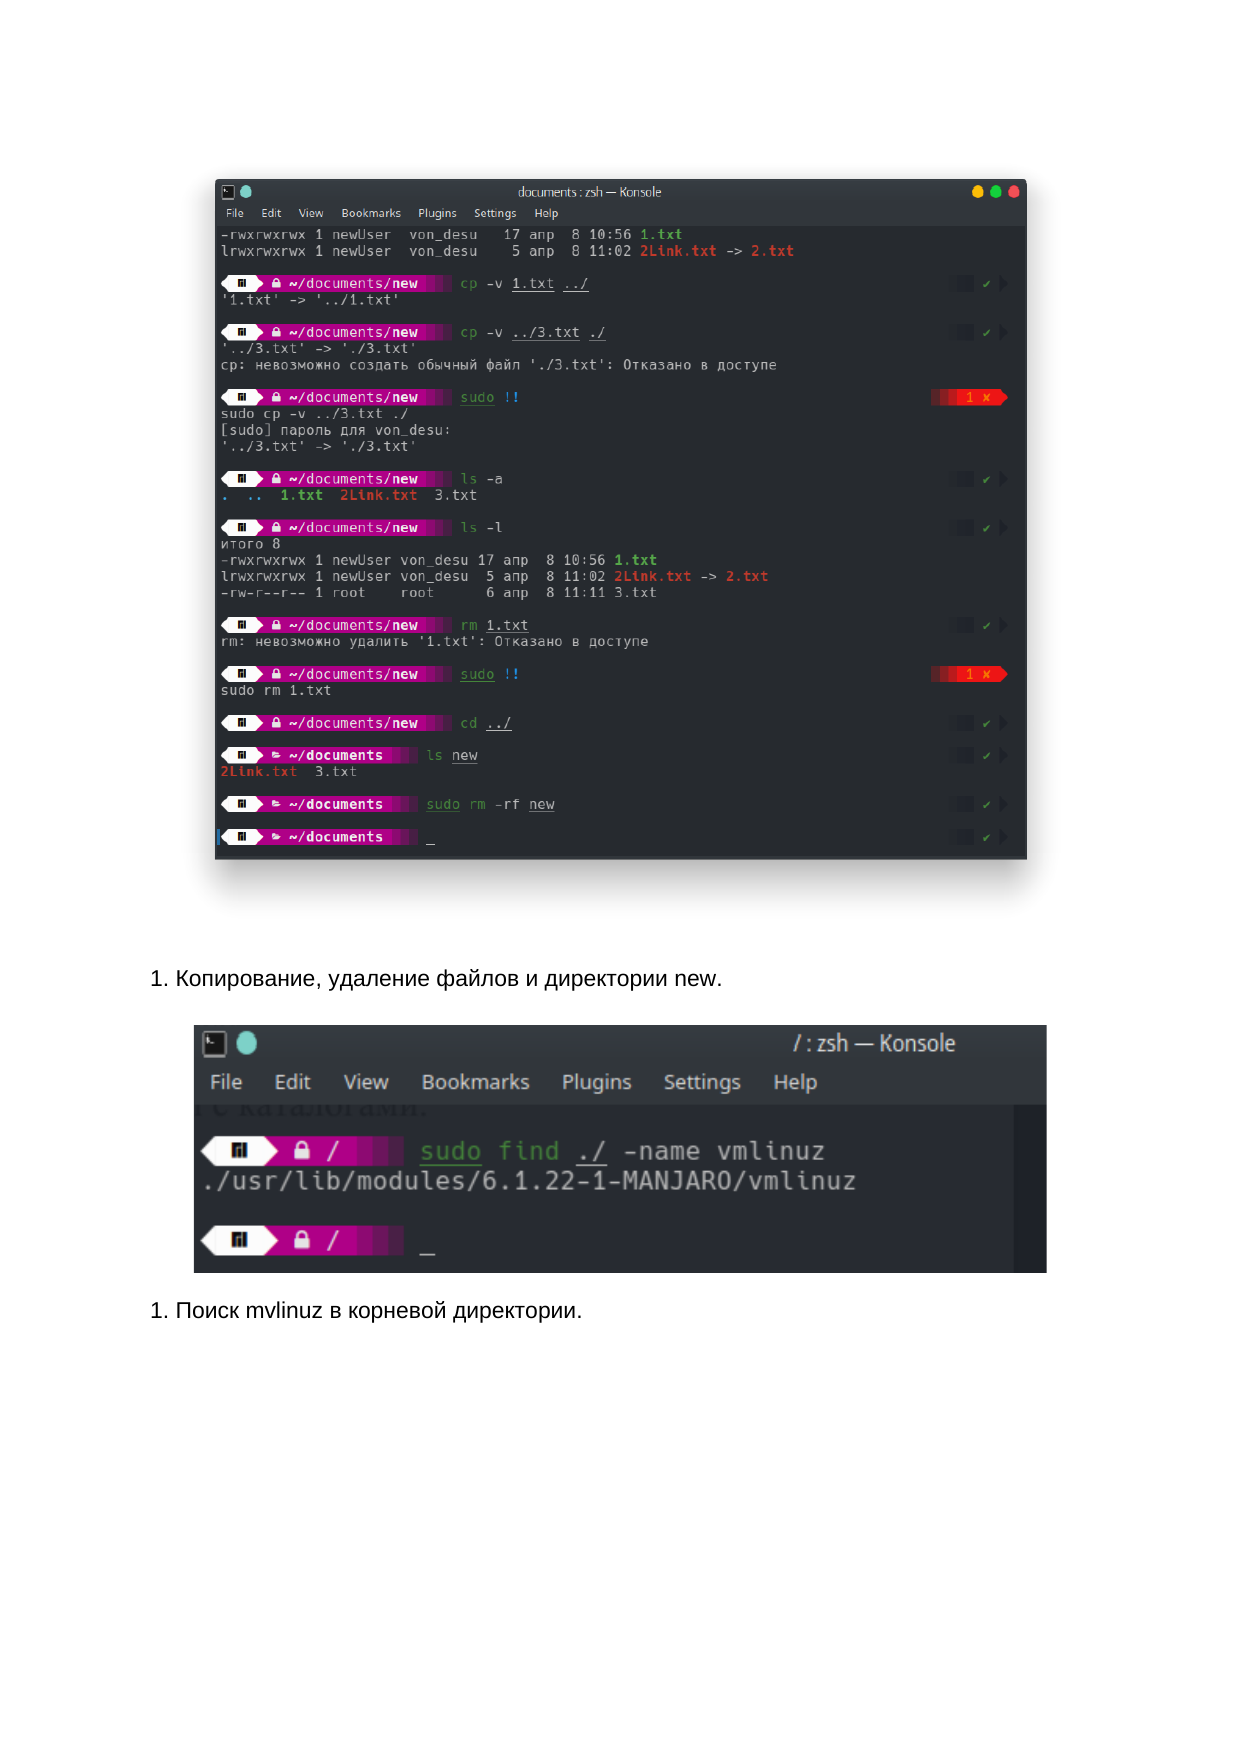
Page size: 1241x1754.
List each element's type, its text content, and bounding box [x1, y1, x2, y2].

picture [150, 150, 1091, 931]
picture [193, 1025, 1047, 1273]
text 1. Копирование, удаление файлов и директории new. [150, 965, 1090, 991]
text 1. Поиск mvlinuz в корневой директории. [150, 1297, 1090, 1324]
